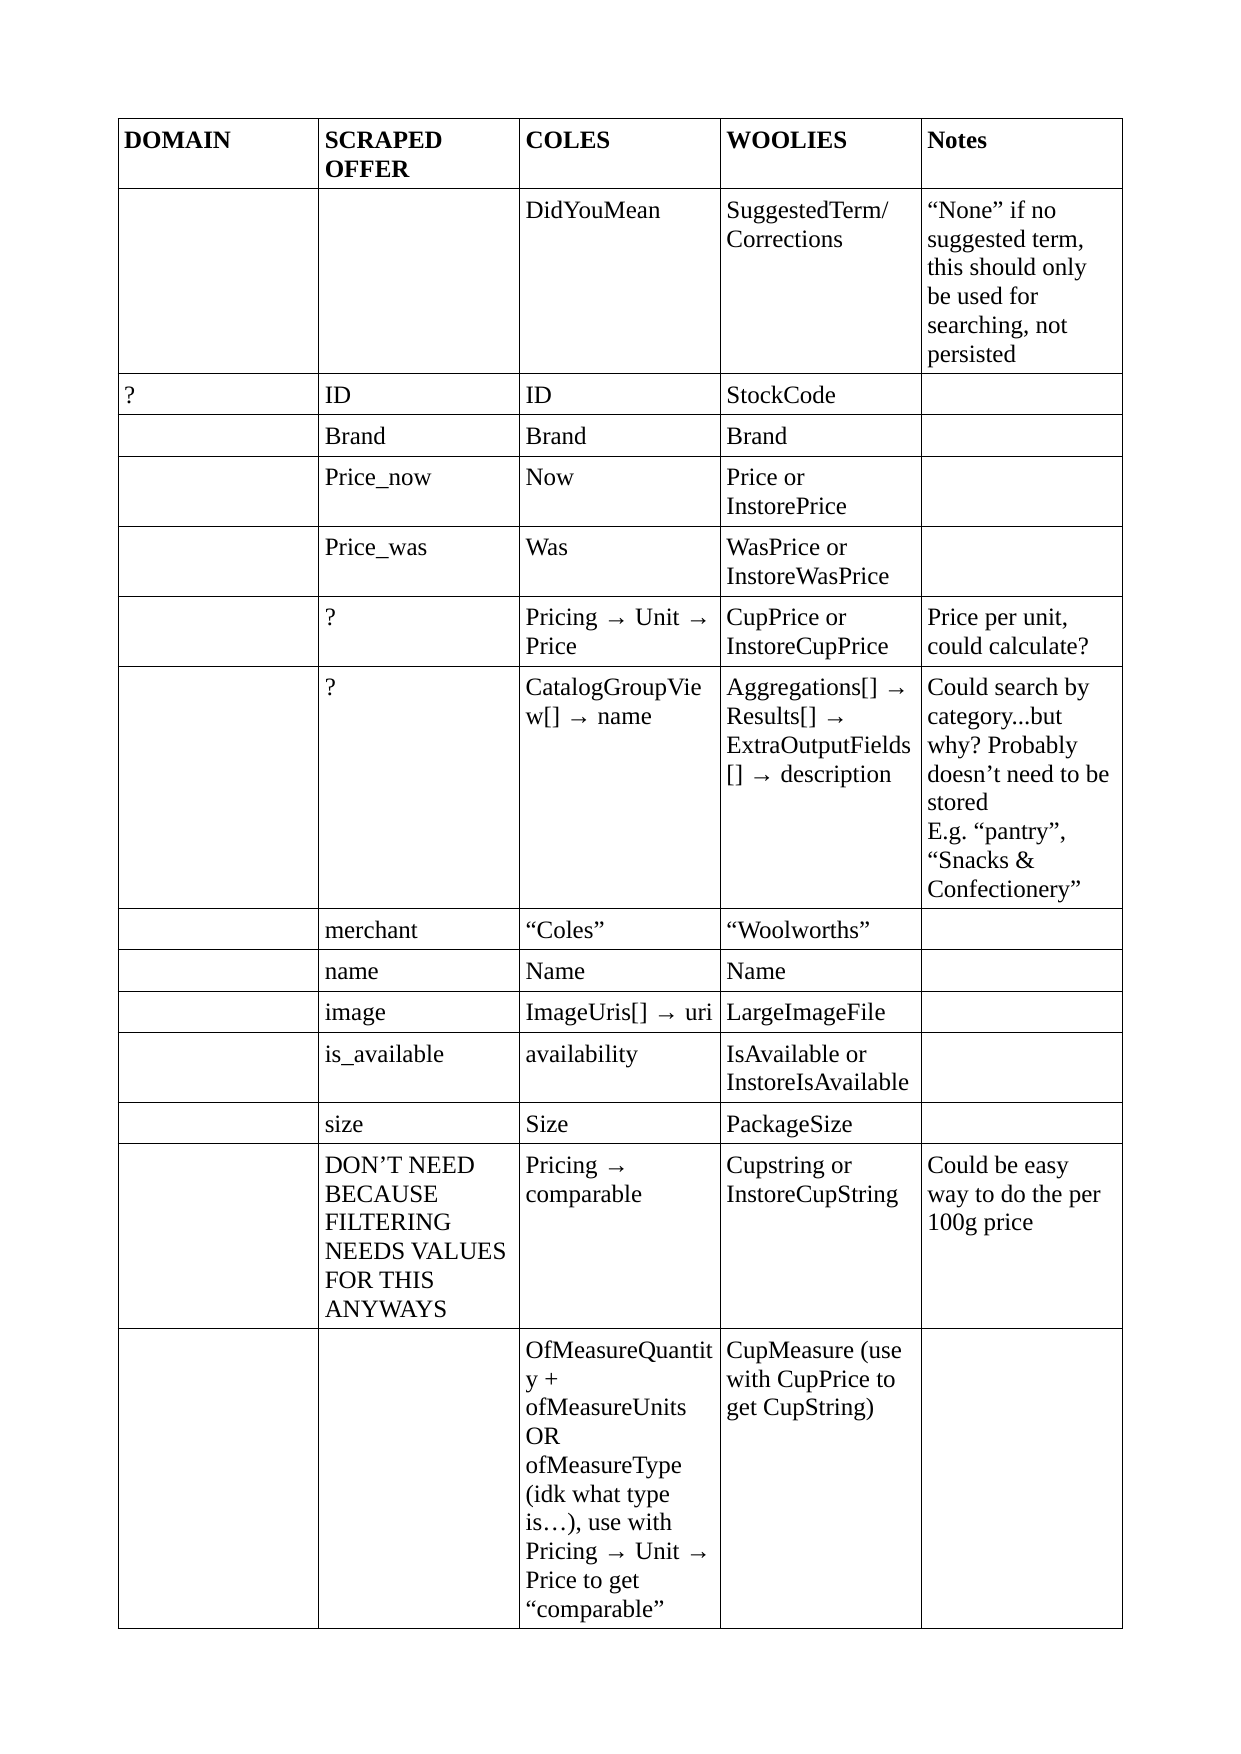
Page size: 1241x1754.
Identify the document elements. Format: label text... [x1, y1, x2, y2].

table_cell [922, 374, 1122, 414]
table_cell [922, 950, 1122, 991]
table_cell is_available [319, 1033, 519, 1102]
table_cell ID [319, 374, 519, 414]
table_cell Size [520, 1103, 720, 1143]
table_cell [119, 457, 318, 526]
table_cell StockCode [721, 374, 921, 414]
table_cell [922, 1103, 1122, 1143]
table_cell [119, 1103, 318, 1143]
table_cell LargeImageFile [721, 992, 921, 1032]
table_cell [319, 1329, 519, 1628]
table_cell name [319, 950, 519, 991]
table_cell size [319, 1103, 519, 1143]
table_cell [119, 189, 318, 373]
table_cell [922, 527, 1122, 596]
table_cell Pricing → comparable [520, 1144, 720, 1328]
table_cell WasPrice or InstoreWasPrice [721, 527, 921, 596]
table_cell “None” if no suggested term, this should only be used for searching, not persisted [922, 189, 1122, 373]
table_cell “Coles” [520, 909, 720, 949]
table_cell Price_was [319, 527, 519, 596]
table_cell [119, 1144, 318, 1328]
table_header SCRAPED OFFER [319, 119, 519, 188]
table_cell image [319, 992, 519, 1032]
table_cell [119, 667, 318, 908]
table_cell [922, 992, 1122, 1032]
table_cell ? [119, 374, 318, 414]
table_cell [119, 415, 318, 456]
table_cell ? [319, 667, 519, 908]
table_cell Now [520, 457, 720, 526]
table_header COLES [520, 119, 720, 188]
table_cell [119, 597, 318, 666]
table_cell DON’T NEED BECAUSE FILTERING NEEDS VALUES FOR THIS ANYWAYS [319, 1144, 519, 1328]
table_cell Price or InstorePrice [721, 457, 921, 526]
table_cell Was [520, 527, 720, 596]
table_cell Brand [319, 415, 519, 456]
table_cell [119, 909, 318, 949]
table_cell “Woolworths” [721, 909, 921, 949]
table_cell availability [520, 1033, 720, 1102]
table_cell Price per unit, could calculate? [922, 597, 1122, 666]
table_cell Pricing → Unit → Price [520, 597, 720, 666]
table_cell ID [520, 374, 720, 414]
table_cell Price_now [319, 457, 519, 526]
table_cell Cupstring or InstoreCupString [721, 1144, 921, 1328]
table_cell Brand [721, 415, 921, 456]
table_cell [119, 1329, 318, 1628]
table_header WOOLIES [721, 119, 921, 188]
table_cell SuggestedTerm/Corrections [721, 189, 921, 373]
table_cell merchant [319, 909, 519, 949]
table_cell CatalogGroupView[] → name [520, 667, 720, 908]
table_cell [922, 909, 1122, 949]
table_cell [922, 415, 1122, 456]
table_cell [922, 1329, 1122, 1628]
table_cell Name [520, 950, 720, 991]
table_cell DidYouMean [520, 189, 720, 373]
table_cell CupPrice or InstoreCupPrice [721, 597, 921, 666]
table_cell PackageSize [721, 1103, 921, 1143]
table_cell Could be easy way to do the per 100g price [922, 1144, 1122, 1328]
table_cell [922, 1033, 1122, 1102]
table_cell [119, 950, 318, 991]
table_cell CupMeasure (use with CupPrice to get CupString) [721, 1329, 921, 1628]
table_cell Brand [520, 415, 720, 456]
table_cell ImageUris[] → uri [520, 992, 720, 1032]
table_cell IsAvailable or InstoreIsAvailable [721, 1033, 921, 1102]
table_cell [119, 992, 318, 1032]
table_cell [119, 527, 318, 596]
table_cell Aggregations[] → Results[] → ExtraOutputFields[] → description [721, 667, 921, 908]
table_cell [119, 1033, 318, 1102]
table_header DOMAIN [119, 119, 318, 188]
table_cell [319, 189, 519, 373]
table_cell Name [721, 950, 921, 991]
table_header Notes [922, 119, 1122, 188]
table_cell Could search by category...but why? Probably doesn’t need to be stored E.g. “pantry”, “Snacks & Confectionery” [922, 667, 1122, 908]
table_cell ? [319, 597, 519, 666]
table_cell [922, 457, 1122, 526]
table_cell OfMeasureQuantity + ofMeasureUnits OR ofMeasureType (idk what type is…), use with Pricing → Unit → Price to get “comparable” [520, 1329, 720, 1628]
